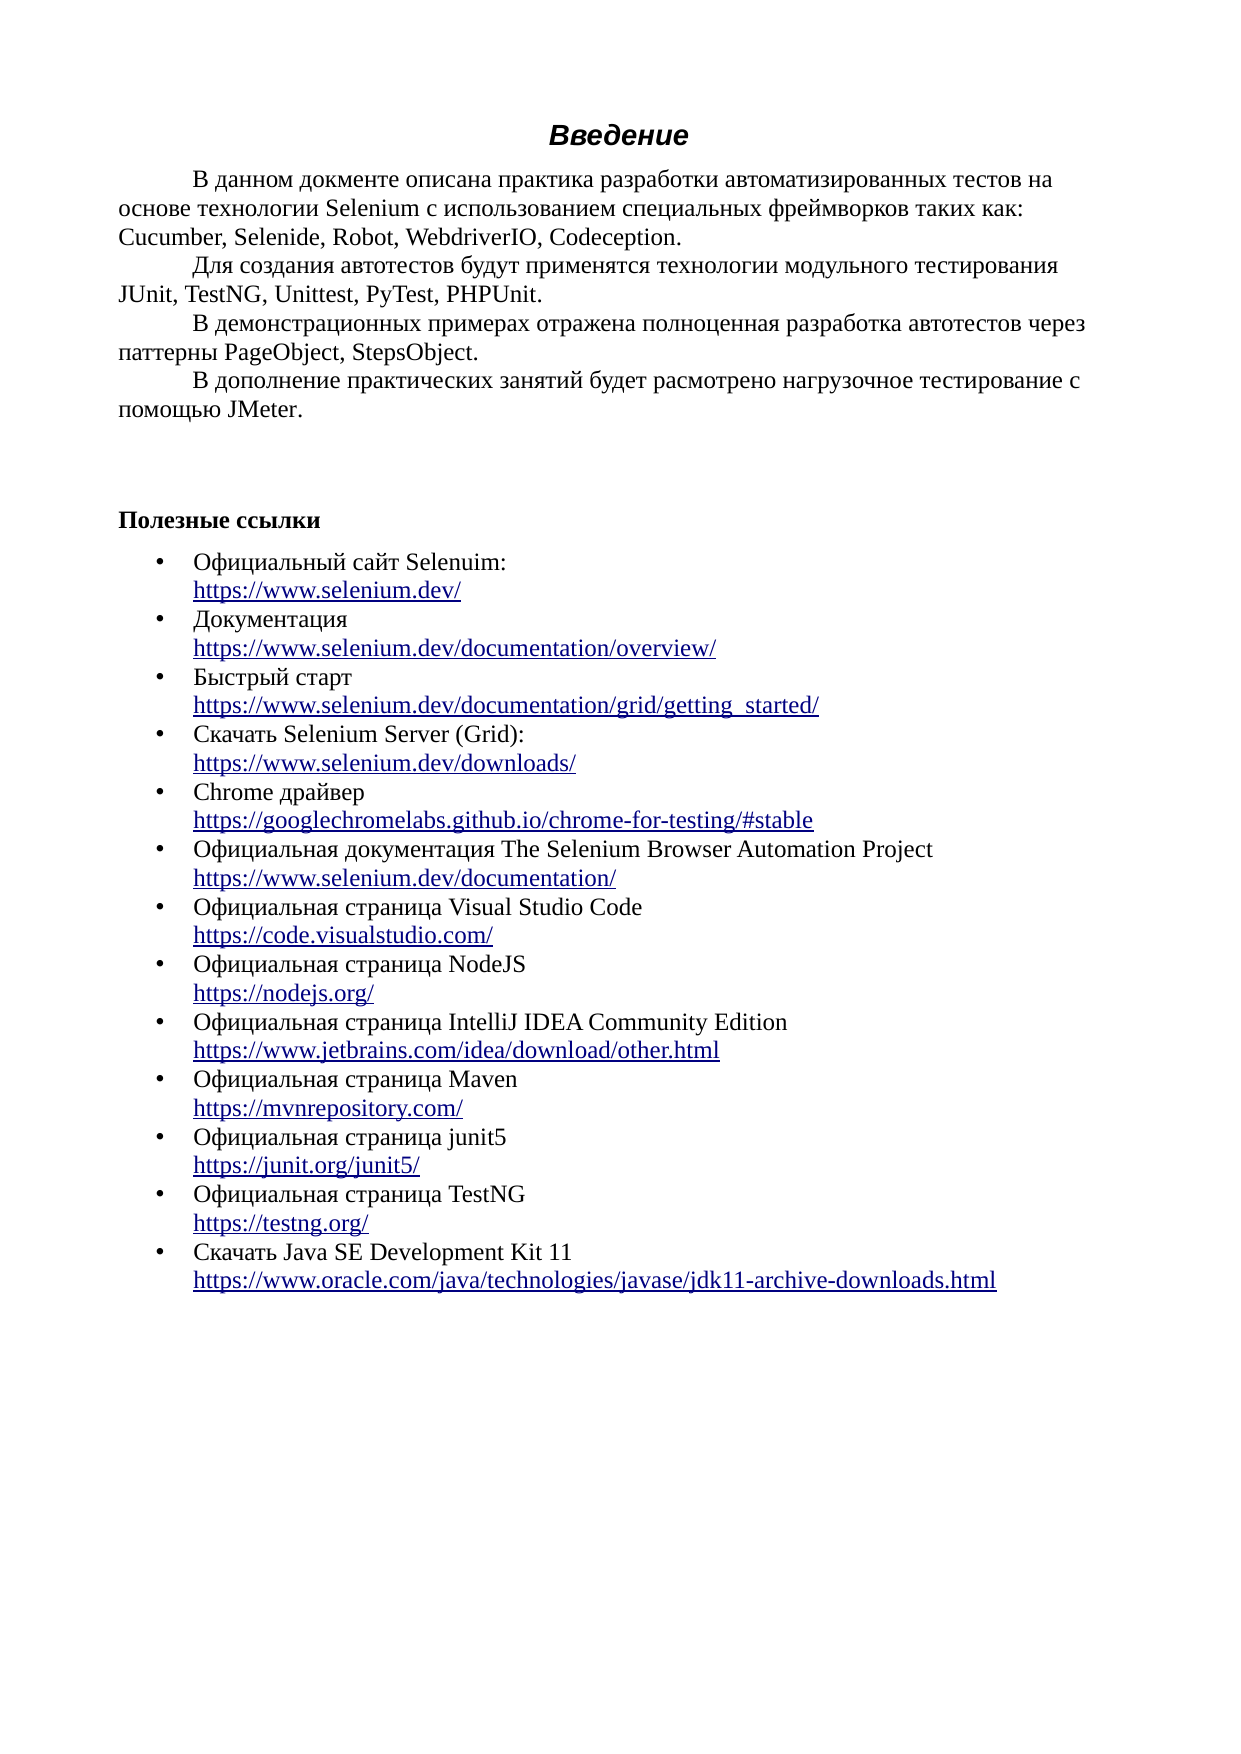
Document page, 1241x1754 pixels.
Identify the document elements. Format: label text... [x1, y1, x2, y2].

list Скачать Java SE Development Kit 11 [156, 1237, 1122, 1265]
list https://junit.org/junit5/ [156, 1150, 1122, 1179]
list https://www.jetbrains.com/idea/download/other.html [156, 1035, 1122, 1064]
text В данном докменте описана практика разработки автоматизированных тестов на основе технологии Selenium с использованием специальных фреймворков таких как: Cucumber, Selenide, Robot, WebdriverIO, Codeception. [118, 164, 1122, 250]
subtitle Введение [118, 118, 1122, 152]
list https://www.selenium.dev/documentation/grid/getting_started/ [156, 690, 1122, 719]
list Официальная страница Visual Studio Code https://code.visualstudio.com/ [156, 892, 1122, 949]
list Официальная документация The Selenium Browser Automation Project https://www.selenium.dev/documentation/ [156, 834, 1122, 892]
list https://www.selenium.dev/documentation/overview/ [156, 633, 1122, 662]
list Официальная страница Maven [156, 1064, 1122, 1093]
text В дополнение практических занятий будет расмотрено нагрузочное тестирование с помощью JMeter. [118, 365, 1122, 423]
list Официальная страница IntelliJ IDEA Community Edition [156, 1007, 1122, 1035]
text Для создания автотестов будут применятся технологии модульного тестирования JUnit, TestNG, Unittest, PyTest, PHPUnit. [118, 250, 1122, 308]
subtitle Полезные ссылки [118, 505, 1122, 534]
list Chrome драйвер [156, 777, 1122, 805]
list Документация [156, 604, 1122, 633]
text В демонстрационных примерах отражена полноценная разработка автотестов через паттерны PageObject, StepsObject. [118, 308, 1122, 365]
list Официальная страница NodeJS https://nodejs.org/ [156, 949, 1122, 1007]
list https://www.selenium.dev/downloads/ [156, 748, 1122, 777]
list Скачать Selenium Server (Grid): [156, 719, 1122, 748]
list Официальная страница junit5 [156, 1122, 1122, 1150]
list https://www.selenium.dev/ [156, 575, 1122, 604]
list Официальная страница TestNG [156, 1179, 1122, 1208]
list Быстрый старт [156, 662, 1122, 690]
list https://testng.org/ [156, 1208, 1122, 1237]
list Официальный сайт Selenuim: [156, 547, 1122, 575]
list https://googlechromelabs.github.io/chrome-for-testing/#stable [156, 805, 1122, 834]
list https://www.oracle.com/java/technologies/javase/jdk11-archive-downloads.html [156, 1265, 1122, 1294]
list https://mvnrepository.com/ [156, 1093, 1122, 1122]
